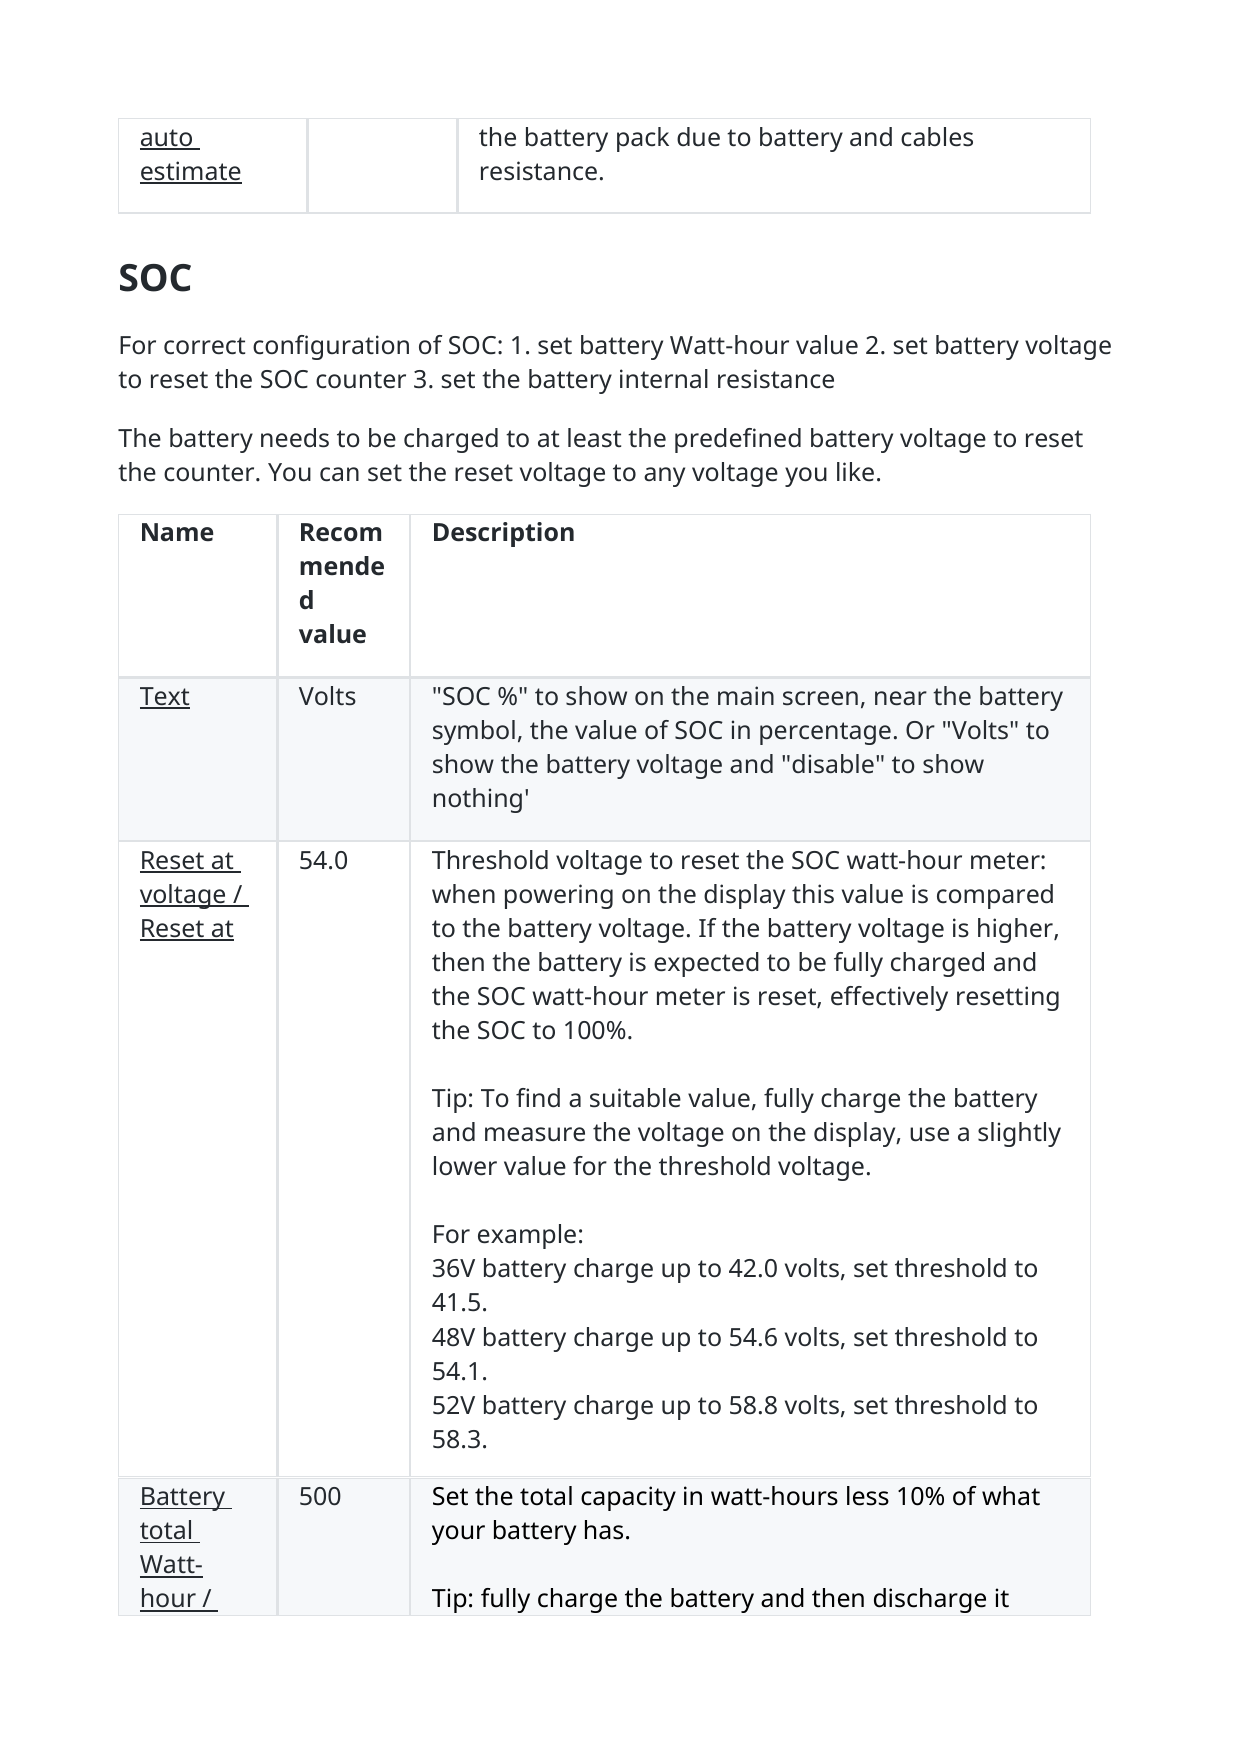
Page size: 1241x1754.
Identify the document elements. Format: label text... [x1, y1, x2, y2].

table_cell 54.0 [279, 842, 409, 1476]
table_cell Reset at voltage / Reset at [119, 842, 276, 1476]
table_cell Battery total Watt-hour / [119, 1479, 276, 1615]
table_cell the battery pack due to battery and cables resistance. [459, 119, 1090, 212]
table_cell Text [119, 679, 276, 840]
table_header Name [119, 515, 276, 676]
text SOC [118, 251, 1122, 302]
text For correct configuration of SOC: 1. set battery Watt-hour value 2. set battery voltage to reset the SOC counter 3. set the battery internal resistance [118, 327, 1122, 395]
table_header Recommended value [279, 515, 409, 676]
table_cell Set the total capacity in watt-hours less 10% of what your battery has. Tip: fully charge the battery and then discharge it [411, 1479, 1090, 1615]
table_cell - [309, 119, 456, 212]
table_cell Volts [279, 679, 409, 840]
table_cell auto estimate [119, 119, 306, 212]
table_cell 500 [279, 1479, 409, 1615]
text The battery needs to be charged to at least the predefined battery voltage to reset the counter. You can set the reset voltage to any voltage you like. [118, 420, 1122, 488]
table_cell Threshold voltage to reset the SOC watt-hour meter: when powering on the display this value is compared to the battery voltage. If the battery voltage is higher, then the battery is expected to be fully charged and the SOC watt-hour meter is reset, effectively resetting the SOC to 100%. Tip: To find a suitable value, fully charge the battery and measure the voltage on the display, use a slightly lower value for the threshold voltage. For example: 36V battery charge up to 42.0 volts, set threshold to 41.5. 48V battery charge up to 54.6 volts, set threshold to 54.1. 52V battery charge up to 58.8 volts, set threshold to 58.3. [411, 842, 1090, 1476]
table_header Description [411, 515, 1090, 676]
table_cell "SOC %" to show on the main screen, near the battery symbol, the value of SOC in percentage. Or "Volts" to show the battery voltage and "disable" to show nothing' [411, 679, 1090, 840]
